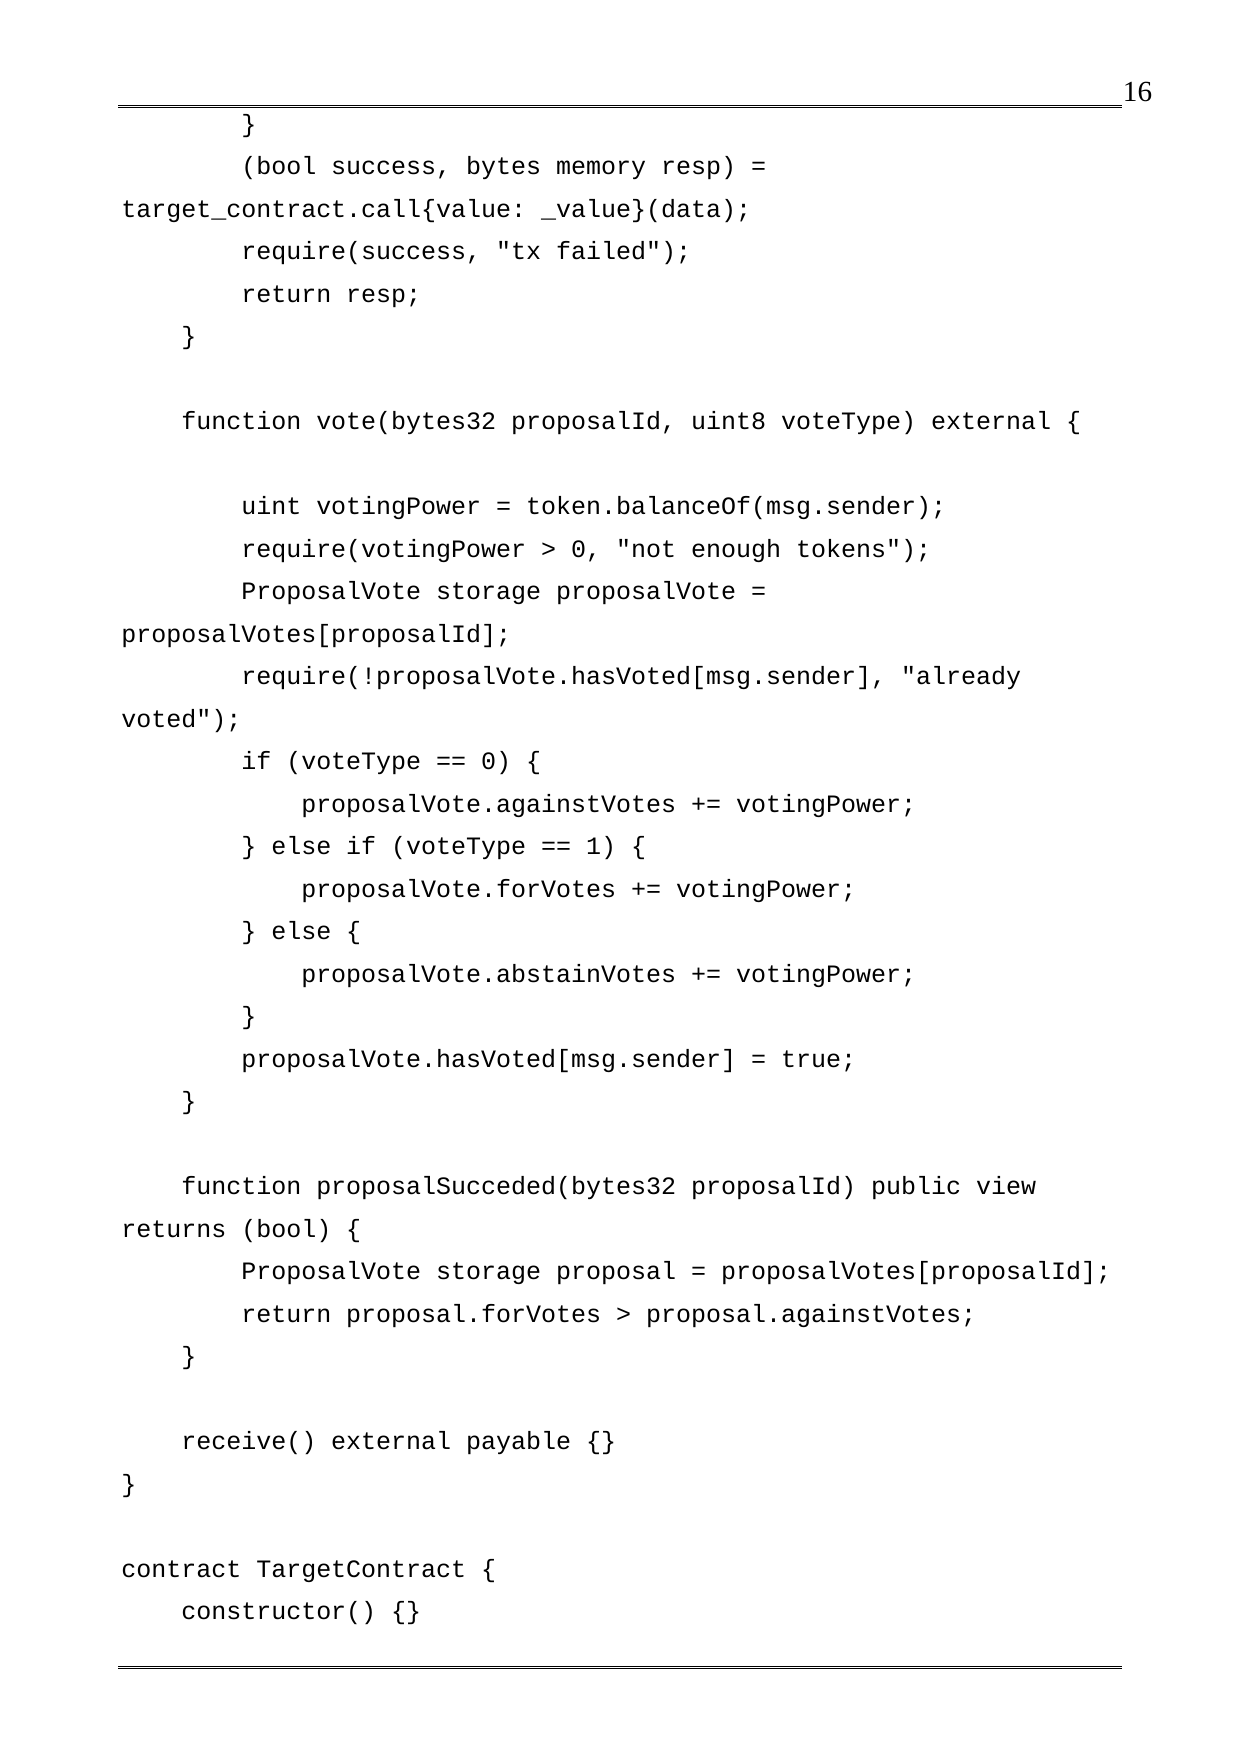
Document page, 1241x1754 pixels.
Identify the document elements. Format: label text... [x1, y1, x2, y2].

text (bool success, bytes memory resp) = target_contract.call{value: _value}(data); [118, 148, 1122, 224]
text } [118, 998, 1122, 1032]
text } [118, 108, 1122, 139]
text } [118, 1338, 1122, 1372]
text } [118, 1083, 1122, 1117]
text require(success, "tx failed"); [118, 233, 1122, 267]
text contract TargetContract { [118, 1550, 1122, 1584]
text receive() external payable {} [118, 1423, 1122, 1457]
text proposalVote.abstainVotes += votingPower; [118, 955, 1122, 989]
text } [118, 318, 1122, 352]
text function vote(bytes32 proposalId, uint8 voteType) external { [118, 403, 1122, 437]
text constructor() {} [118, 1593, 1122, 1627]
text proposalVote.againstVotes += votingPower; [118, 785, 1122, 819]
text if (voteType == 0) { [118, 743, 1122, 777]
text uint votingPower = token.balanceOf(msg.sender); [118, 488, 1122, 522]
text proposalVote.forVotes += votingPower; [118, 870, 1122, 904]
text function proposalSucceded(bytes32 proposalId) public view returns (bool) { [118, 1168, 1122, 1244]
text return proposal.forVotes > proposal.againstVotes; [118, 1295, 1122, 1329]
text } else if (voteType == 1) { [118, 828, 1122, 862]
text } else { [118, 913, 1122, 947]
text proposalVote.hasVoted[msg.sender] = true; [118, 1040, 1122, 1074]
text require(!proposalVote.hasVoted[msg.sender], "already voted"); [118, 658, 1122, 734]
text } [118, 1465, 1122, 1499]
text return resp; [118, 275, 1122, 309]
text ProposalVote storage proposal = proposalVotes[proposalId]; [118, 1253, 1122, 1287]
text ProposalVote storage proposalVote = proposalVotes[proposalId]; [118, 573, 1122, 649]
text require(votingPower > 0, "not enough tokens"); [118, 530, 1122, 564]
